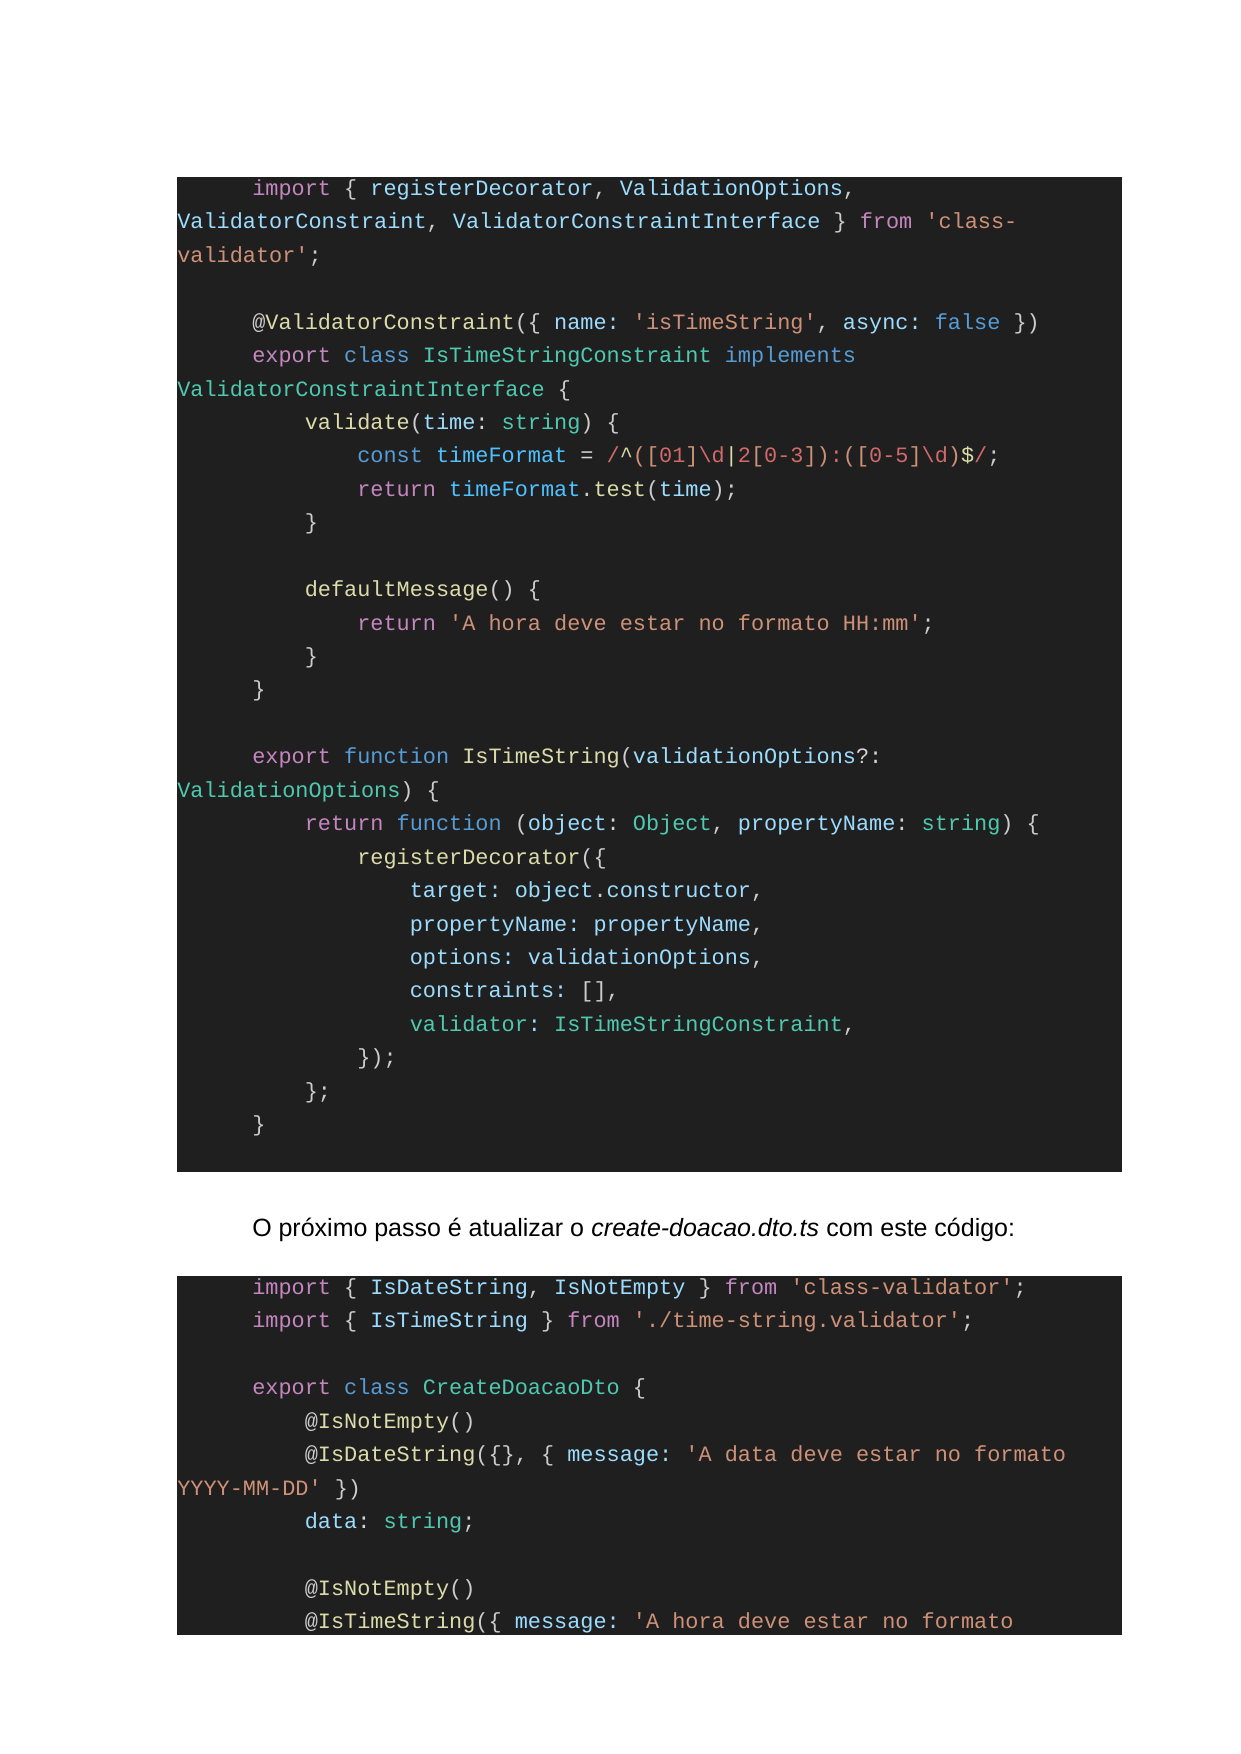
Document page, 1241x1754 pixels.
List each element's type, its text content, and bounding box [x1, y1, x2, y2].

text validator: IsTimeStringConstraint, [177, 1013, 1122, 1038]
text @IsTimeString({ message: 'A hora deve estar no formato [177, 1610, 1122, 1635]
text }); [177, 1046, 1122, 1071]
text validate(time: string) { [177, 411, 1122, 436]
text return 'A hora deve estar no formato HH:mm'; [177, 612, 1122, 637]
text } [177, 511, 1122, 536]
text @ValidatorConstraint({ name: 'isTimeString', async: false }) [177, 311, 1122, 336]
text registerDecorator({ [177, 846, 1122, 871]
text } [177, 645, 1122, 670]
text import { registerDecorator, ValidationOptions, ValidatorConstraint, ValidatorConstraintInterface } from 'class-validator'; [177, 177, 1122, 269]
text return function (object: Object, propertyName: string) { [177, 812, 1122, 837]
text } [177, 679, 1122, 703]
text return timeFormat.test(time); [177, 478, 1122, 503]
text options: validationOptions, [177, 946, 1122, 971]
text target: object.constructor, [177, 879, 1122, 904]
text export function IsTimeString(validationOptions?: ValidationOptions) { [177, 746, 1122, 804]
text @IsDateString({}, { message: 'A data deve estar no formato YYYY-MM-DD' }) [177, 1443, 1122, 1501]
text export class IsTimeStringConstraint implements ValidatorConstraintInterface { [177, 344, 1122, 402]
text }; [177, 1080, 1122, 1105]
text import { IsTimeString } from './time-string.validator'; [177, 1309, 1122, 1334]
text O próximo passo é atualizar o create-doacao.dto.ts com este código: [177, 1213, 1122, 1272]
text import { IsDateString, IsNotEmpty } from 'class-validator'; [177, 1276, 1122, 1301]
text const timeFormat = /^([01]\d|2[0-3]):([0-5]\d)$/; [177, 444, 1122, 469]
text propertyName: propertyName, [177, 913, 1122, 937]
text constraints: [], [177, 979, 1122, 1004]
text defaultMessage() { [177, 578, 1122, 603]
text @IsNotEmpty() [177, 1410, 1122, 1434]
text data: string; [177, 1510, 1122, 1535]
text } [177, 1113, 1122, 1138]
text export class CreateDoacaoDto { [177, 1376, 1122, 1401]
text @IsNotEmpty() [177, 1577, 1122, 1602]
